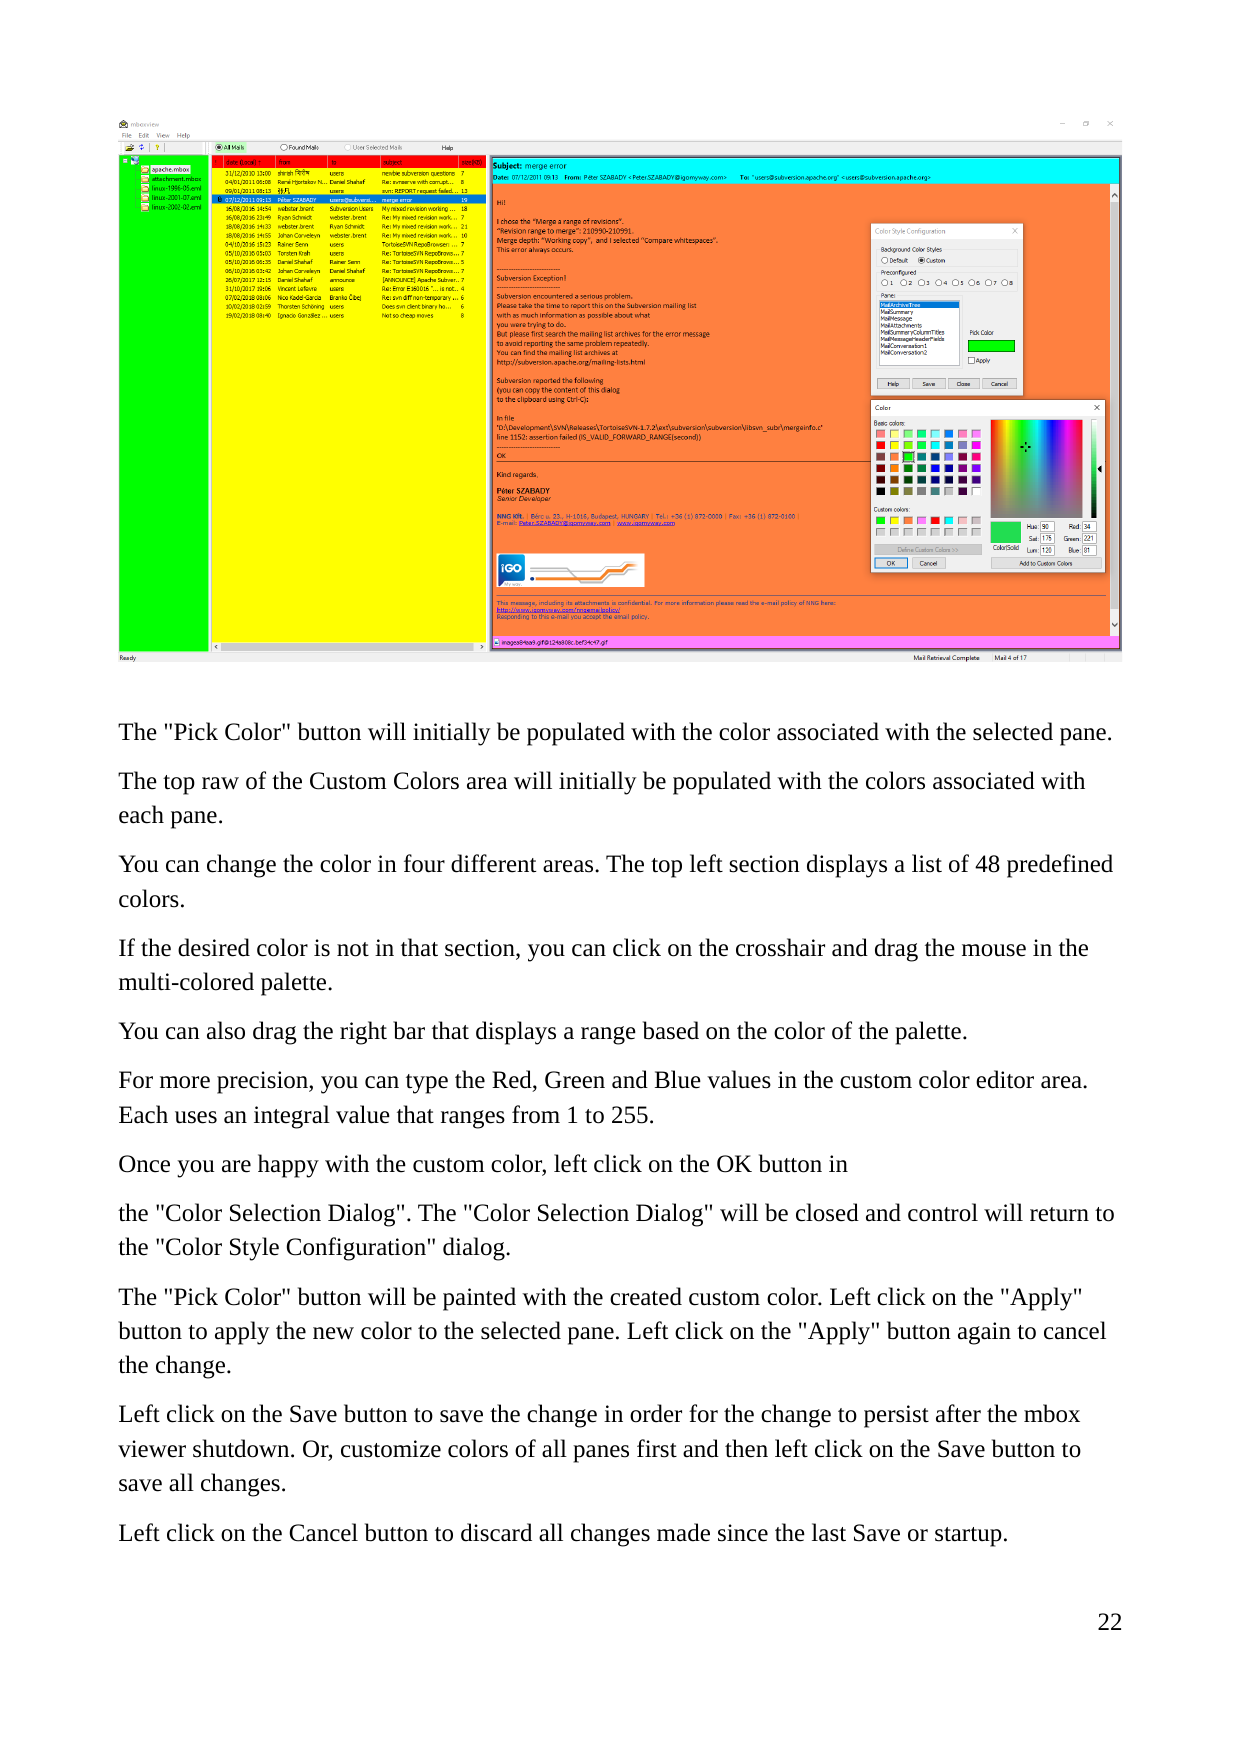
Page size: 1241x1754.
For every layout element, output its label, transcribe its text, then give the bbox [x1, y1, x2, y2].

text Left click on the Cancel button to discard all changes made since the last Save or startup. [118, 1518, 1122, 1546]
text Left click on the Save button to save the change in order for the change to persist after the mbox viewer shutdown. Or, customize colors of all panes first and then left click on the Save button to save all changes. [118, 1399, 1122, 1497]
text You can also drag the right bar that displays a range based on the color of the palette. [118, 1016, 1122, 1045]
text If the desired color is not in that section, you can click on the crosshair and drag the mouse in the multi-colored palette. [118, 933, 1122, 996]
text You can change the color in four different areas. The top left section displays a list of 48 predefined colors. [118, 849, 1122, 912]
text For more precision, you can type the Red, Green and Blue values in the custom color editor area. Each uses an integral value that ranges from 1 to 255. [118, 1065, 1122, 1129]
text The "Pick Color" button will initially be populated with the color associated with the selected pane. [118, 717, 1122, 745]
text the "Color Selection Dialog". The "Color Selection Dialog" will be closed and control will return to the "Color Style Configuration" dialog. [118, 1198, 1122, 1261]
text The top raw of the Custom Colors area will initially be populated with the colors associated with each pane. [118, 766, 1122, 829]
text Once you are happy with the custom color, left click on the OK button in [118, 1149, 1122, 1178]
picture [118, 118, 1123, 662]
text The "Pick Color" button will be painted with the created custom color. Left click on the "Apply" button to apply the new color to the selected pane. Left click on the "Apply" button again to cancel the change. [118, 1282, 1122, 1379]
